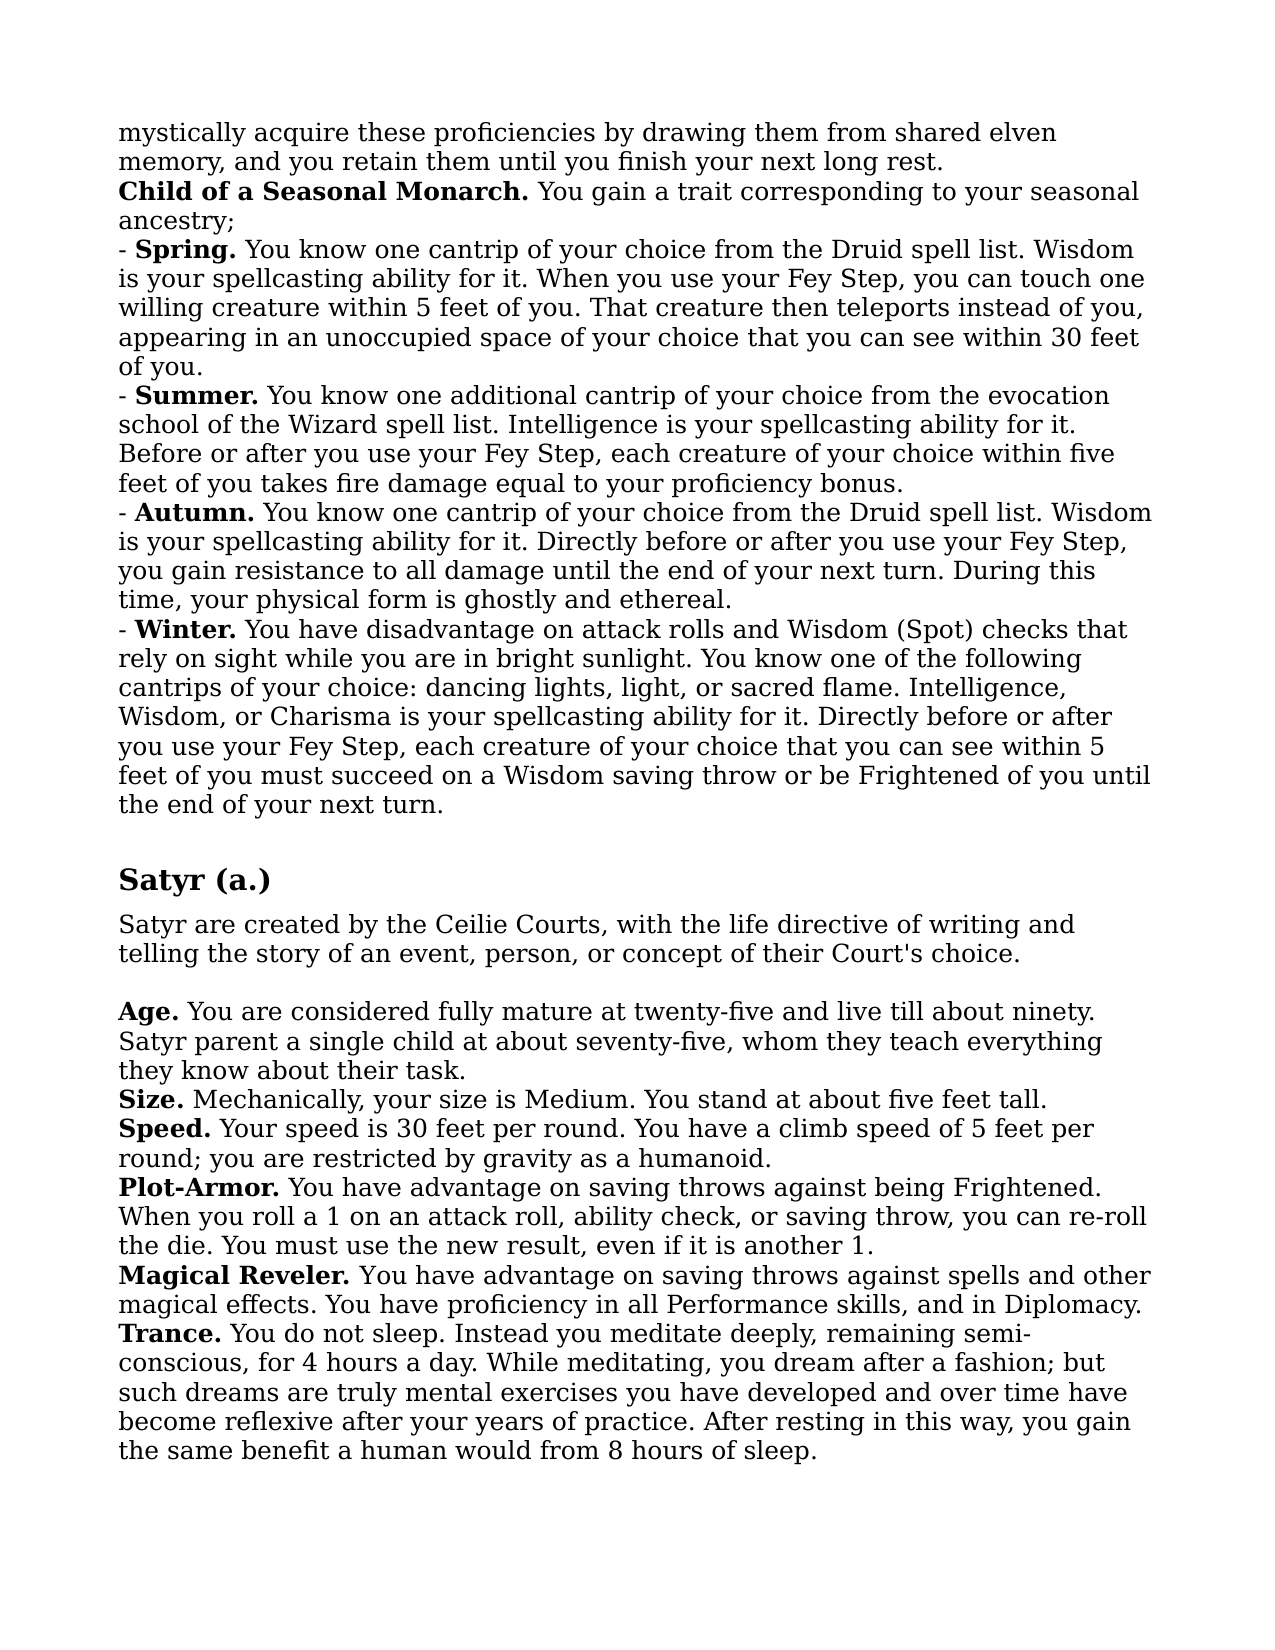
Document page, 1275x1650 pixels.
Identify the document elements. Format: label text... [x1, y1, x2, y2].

text Child of a Seasonal Monarch. You gain a trait corresponding to your seasonal ancestry; [118, 176, 1157, 235]
text - Spring. You know one cantrip of your choice from the Druid spell list. Wisdom is your spellcasting ability for it. When you use your Fey Step, you can touch one willing creature within 5 feet of you. That creature then teleports instead of you, appearing in an unoccupied space of your choice that you can see within 30 feet of you. [118, 235, 1157, 381]
text Size. Mechanically, your size is Medium. You stand at about five feet tall. [118, 1085, 1157, 1114]
text Satyr are created by the Ceilie Courts, with the life directive of writing and telling the story of an event, person, or concept of their Court's choice. [118, 910, 1157, 968]
text - Autumn. You know one cantrip of your choice from the Druid spell list. Wisdom is your spellcasting ability for it. Directly before or after you use your Fey Step, you gain resistance to all damage until the end of your next turn. During this time, your physical form is ghostly and ethereal. [118, 498, 1157, 615]
subtitle Satyr (a.) [118, 863, 1157, 897]
text Speed. Your speed is 30 feet per round. You have a climb speed of 5 feet per round; you are restricted by gravity as a humanoid. [118, 1114, 1157, 1173]
text Trance. You do not sleep. Instead you meditate deeply, remaining semi-conscious, for 4 hours a day. While meditating, you dream after a fashion; but such dreams are truly mental exercises you have developed and over time have become reflexive after your years of practice. After resting in this way, you gain the same benefit a human would from 8 hours of sleep. [118, 1319, 1157, 1465]
text Magical Reveler. You have advantage on saving throws against spells and other magical effects. You have proficiency in all Performance skills, and in Diplomacy. [118, 1261, 1157, 1319]
text mystically acquire these proficiencies by drawing them from shared elven memory, and you retain them until you finish your next long rest. [118, 118, 1157, 176]
text - Winter. You have disadvantage on attack rolls and Wisdom (Spot) checks that rely on sight while you are in bright sunlight. You know one of the following cantrips of your choice: dancing lights, light, or sacred flame. Intelligence, Wisdom, or Charisma is your spellcasting ability for it. Directly before or after you use your Fey Step, each creature of your choice that you can see within 5 feet of you must succeed on a Wisdom saving throw or be Frightened of you until the end of your next turn. [118, 615, 1157, 819]
text Age. You are considered fully mature at twenty-five and live till about ninety. Satyr parent a single child at about seventy-five, whom they teach everything they know about their task. [118, 997, 1157, 1085]
text - Summer. You know one additional cantrip of your choice from the evocation school of the Wizard spell list. Intelligence is your spellcasting ability for it. Before or after you use your Fey Step, each creature of your choice within five feet of you takes fire damage equal to your proficiency bonus. [118, 381, 1157, 498]
text Plot-Armor. You have advantage on saving throws against being Frightened. When you roll a 1 on an attack roll, ability check, or saving throw, you can re-roll the die. You must use the new result, even if it is another 1. [118, 1173, 1157, 1261]
